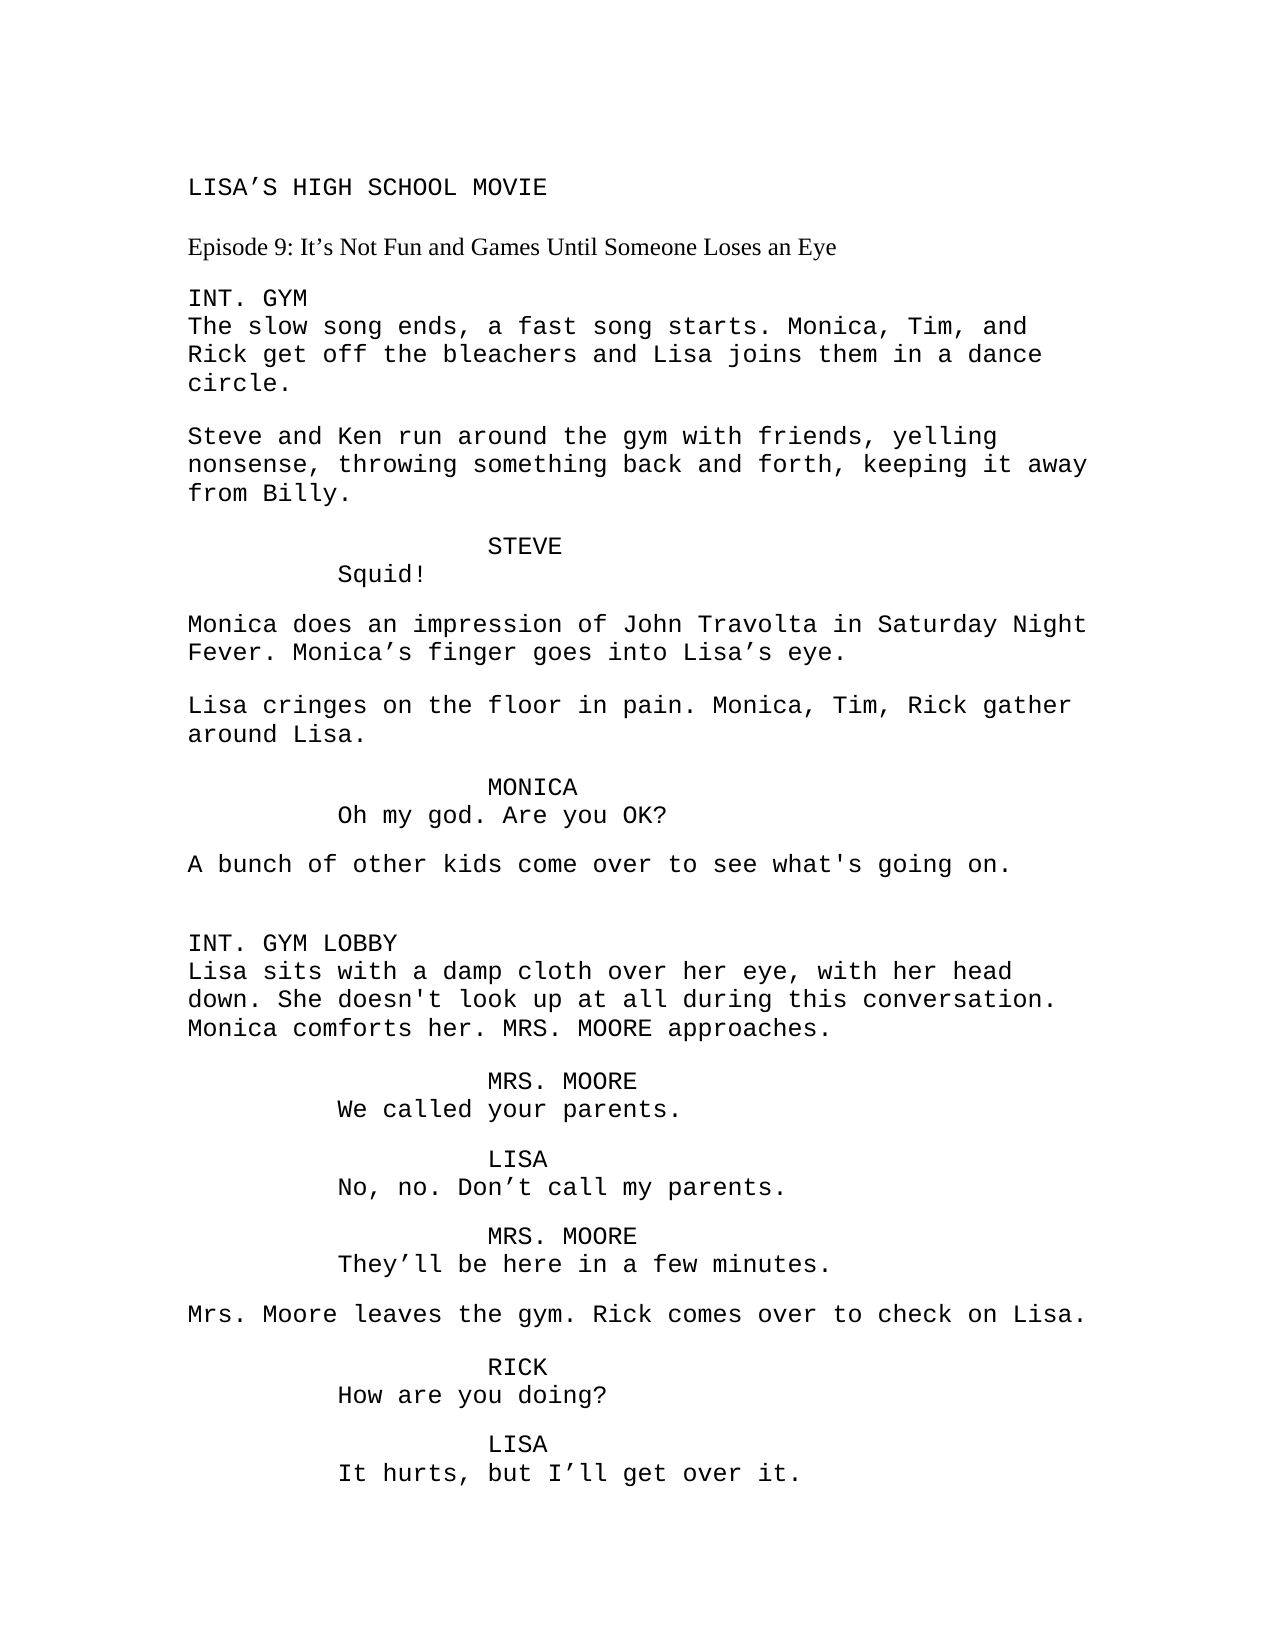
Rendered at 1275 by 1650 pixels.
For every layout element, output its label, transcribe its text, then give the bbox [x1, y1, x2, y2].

text RICK [187, 1354, 1087, 1383]
text Lisa sits with a damp cloth over her eye, with her head down. She doesn't look up at all during this conversation. Monica comforts her. MRS. MOORE approaches. [187, 959, 1087, 1044]
text How are you doing? [337, 1383, 937, 1411]
text LISA [187, 1432, 1087, 1460]
text Oh my god. Are you OK? [337, 803, 937, 831]
text They’ll be here in a few minutes. [337, 1252, 937, 1280]
text STEVE [187, 534, 1087, 562]
text Squid! [337, 562, 937, 590]
text We called your parents. [337, 1097, 937, 1125]
subtitle INT. GYM [187, 285, 1087, 314]
subtitle INT. GYM LOBBY [187, 930, 1087, 959]
subtitle Episode 9: It’s Not Fun and Games Until Someone Loses an Eye [187, 232, 1087, 260]
text A bunch of other kids come over to see what's going on. [187, 852, 1087, 880]
text It hurts, but I’ll get over it. [337, 1460, 937, 1489]
text MRS. MOORE [187, 1224, 1087, 1252]
text Steve and Ken run around the gym with friends, yelling nonsense, throwing something back and forth, keeping it away from Billy. [187, 424, 1087, 509]
text MONICA [187, 774, 1087, 803]
text MRS. MOORE [187, 1069, 1087, 1097]
text The slow song ends, a fast song starts. Monica, Tim, and Rick get off the bleachers and Lisa joins them in a dance circle. [187, 314, 1087, 399]
text Lisa cringes on the floor in pain. Monica, Tim, Rick gather around Lisa. [187, 693, 1087, 749]
text Mrs. Moore leaves the gym. Rick comes over to check on Lisa. [187, 1301, 1087, 1329]
text Monica does an impression of John Travolta in Saturday Night Fever. Monica’s finger goes into Lisa’s eye. [187, 611, 1087, 668]
text LISA [187, 1146, 1087, 1174]
text No, no. Don’t call my parents. [337, 1174, 937, 1203]
subtitle LISA’S HIGH SCHOOL MOVIE [187, 175, 1087, 203]
